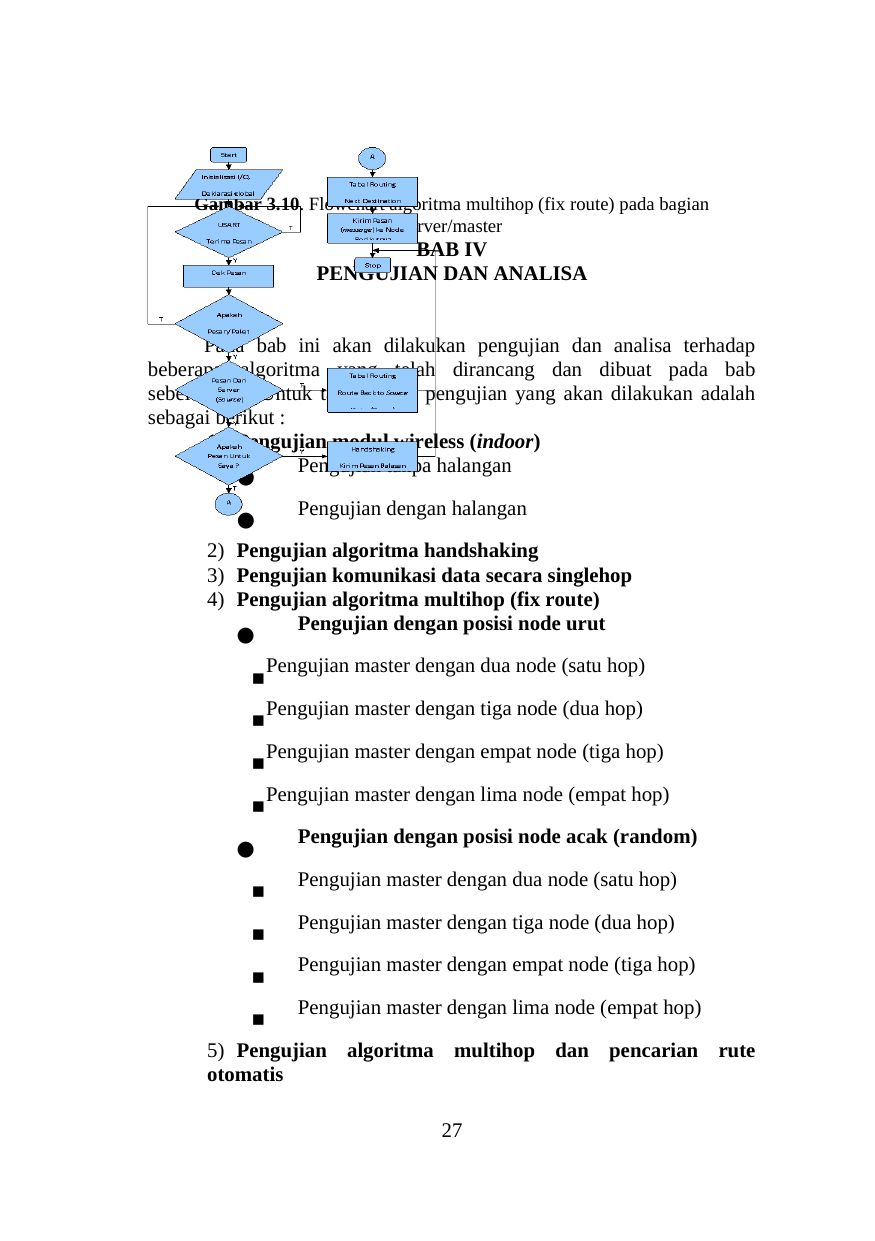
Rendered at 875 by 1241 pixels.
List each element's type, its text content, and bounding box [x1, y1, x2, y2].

subtitle Pengujian master dengan lima node (empat hop) [251, 995, 756, 1038]
subtitle Pengujian master dengan tiga node (dua hop) [251, 696, 756, 739]
subtitle Pengujian dengan posisi node urut [236, 611, 756, 653]
subtitle Pengujian dengan posisi node acak (random) [236, 824, 756, 867]
subtitle Pengujian komunikasi data secara singlehop [207, 562, 756, 587]
subtitle server/master [436, 215, 756, 236]
subtitle Pengujian dengan halangan [237, 496, 756, 538]
subtitle Pengujian master dengan dua node (satu hop) [251, 867, 756, 909]
subtitle BAB IV [436, 236, 756, 261]
subtitle Pengujian algoritma handshaking [207, 538, 756, 562]
subtitle Pengujian algoritma multihop (fix route) [207, 587, 756, 611]
subtitle Pengujian master dengan empat node (tiga hop) [251, 952, 756, 995]
subtitle Pengujian master dengan empat node (tiga hop) [251, 739, 756, 781]
subtitle Pengujian modul wireless (indoor) [436, 429, 756, 453]
subtitle Pengujian master dengan lima node (empat hop) [251, 781, 756, 824]
subtitle Pengujian master dengan tiga node (dua hop) [251, 909, 756, 952]
picture [147, 147, 436, 516]
subtitle Gambar 3.10. Flowchart algoritma multihop (fix route) pada bagian [436, 193, 756, 215]
subtitle Pengujian algoritma multihop dan pencarian rute otomatis [207, 1038, 756, 1086]
subtitle PENGUJIAN DAN ANALISA [436, 261, 756, 284]
subtitle Pengujian master dengan dua node (satu hop) [251, 653, 756, 696]
subtitle Pengujian tanpa halangan [436, 453, 756, 496]
subtitle Pada bab ini akan dilakukan pengujian dan analisa terhadap beberapa algoritma yang telah dirancang dan dibuat pada bab sebelumnya. Untuk tahap-tahap pengujian yang akan dilakukan adalah sebagai berikut : [436, 333, 756, 429]
